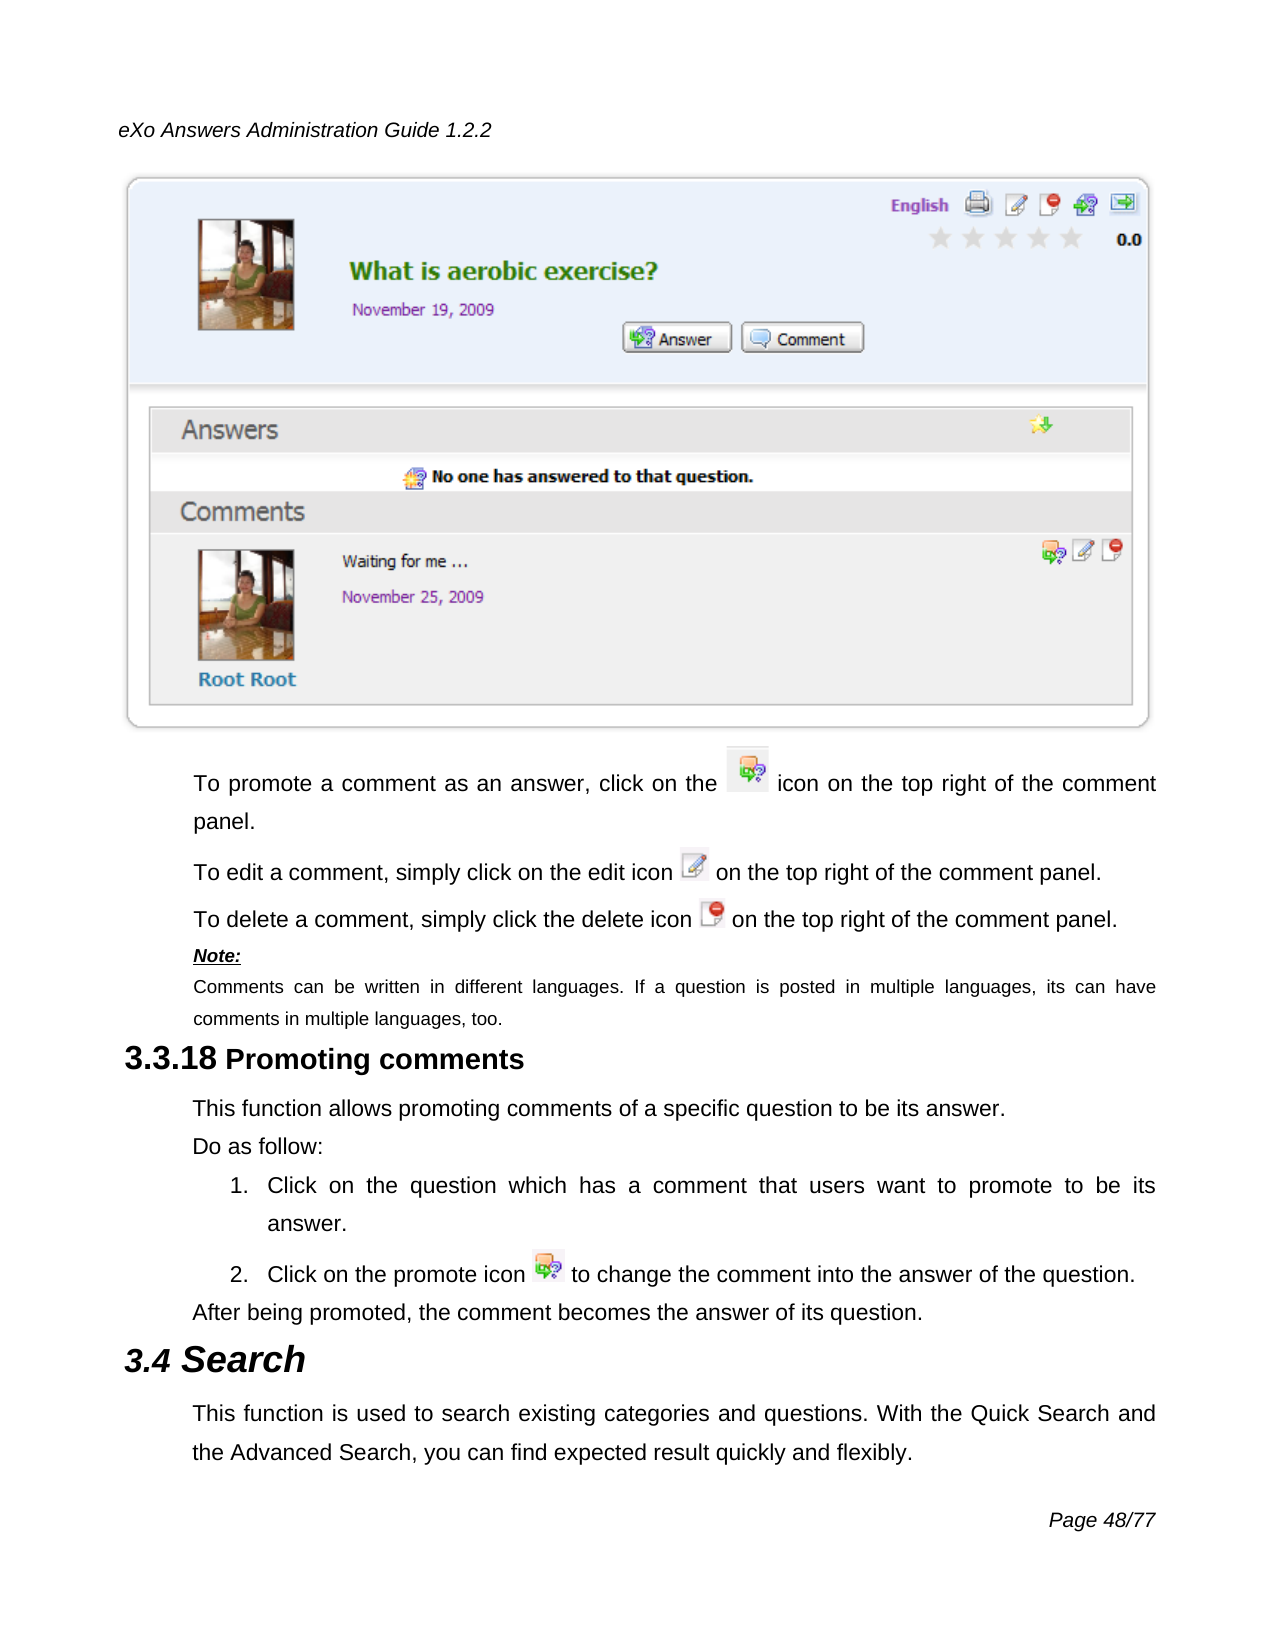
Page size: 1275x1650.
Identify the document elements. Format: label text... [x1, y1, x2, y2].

list Click on the promote icon to change the comment into the answer of the question. [229, 1249, 1157, 1287]
text After being promoted, the comment becomes the answer of its question. [192, 1300, 1157, 1325]
picture [118, 170, 1157, 734]
text Do as follow: [192, 1134, 1157, 1159]
list To promote a comment as an answer, click on the icon on the top right of the comment panel. [156, 734, 1157, 835]
picture [726, 746, 769, 792]
subtitle Promoting comments [124, 1039, 1157, 1077]
list To edit a comment, simply click on the edit icon on the top right of the comment panel. [156, 847, 1157, 885]
list To delete a comment, simply click the delete icon on the top right of the comment panel. [156, 898, 1157, 933]
text This function allows promoting comments of a specific question to be its answer. [192, 1095, 1157, 1121]
subtitle Search [124, 1338, 1157, 1380]
text This function is used to search existing categories and questions. With the Quick Search and the Advanced Search, you can find expected result quickly and flexibly. [192, 1401, 1157, 1465]
list Note: [156, 945, 1157, 966]
picture [698, 898, 726, 928]
list Comments can be written in different languages. If a question is posted in multiple languages, its can have comments in multiple languages, too. [156, 977, 1157, 1029]
picture [679, 847, 710, 881]
picture [532, 1249, 565, 1282]
list Click on the question which has a comment that users want to promote to be its answer. [229, 1172, 1157, 1236]
